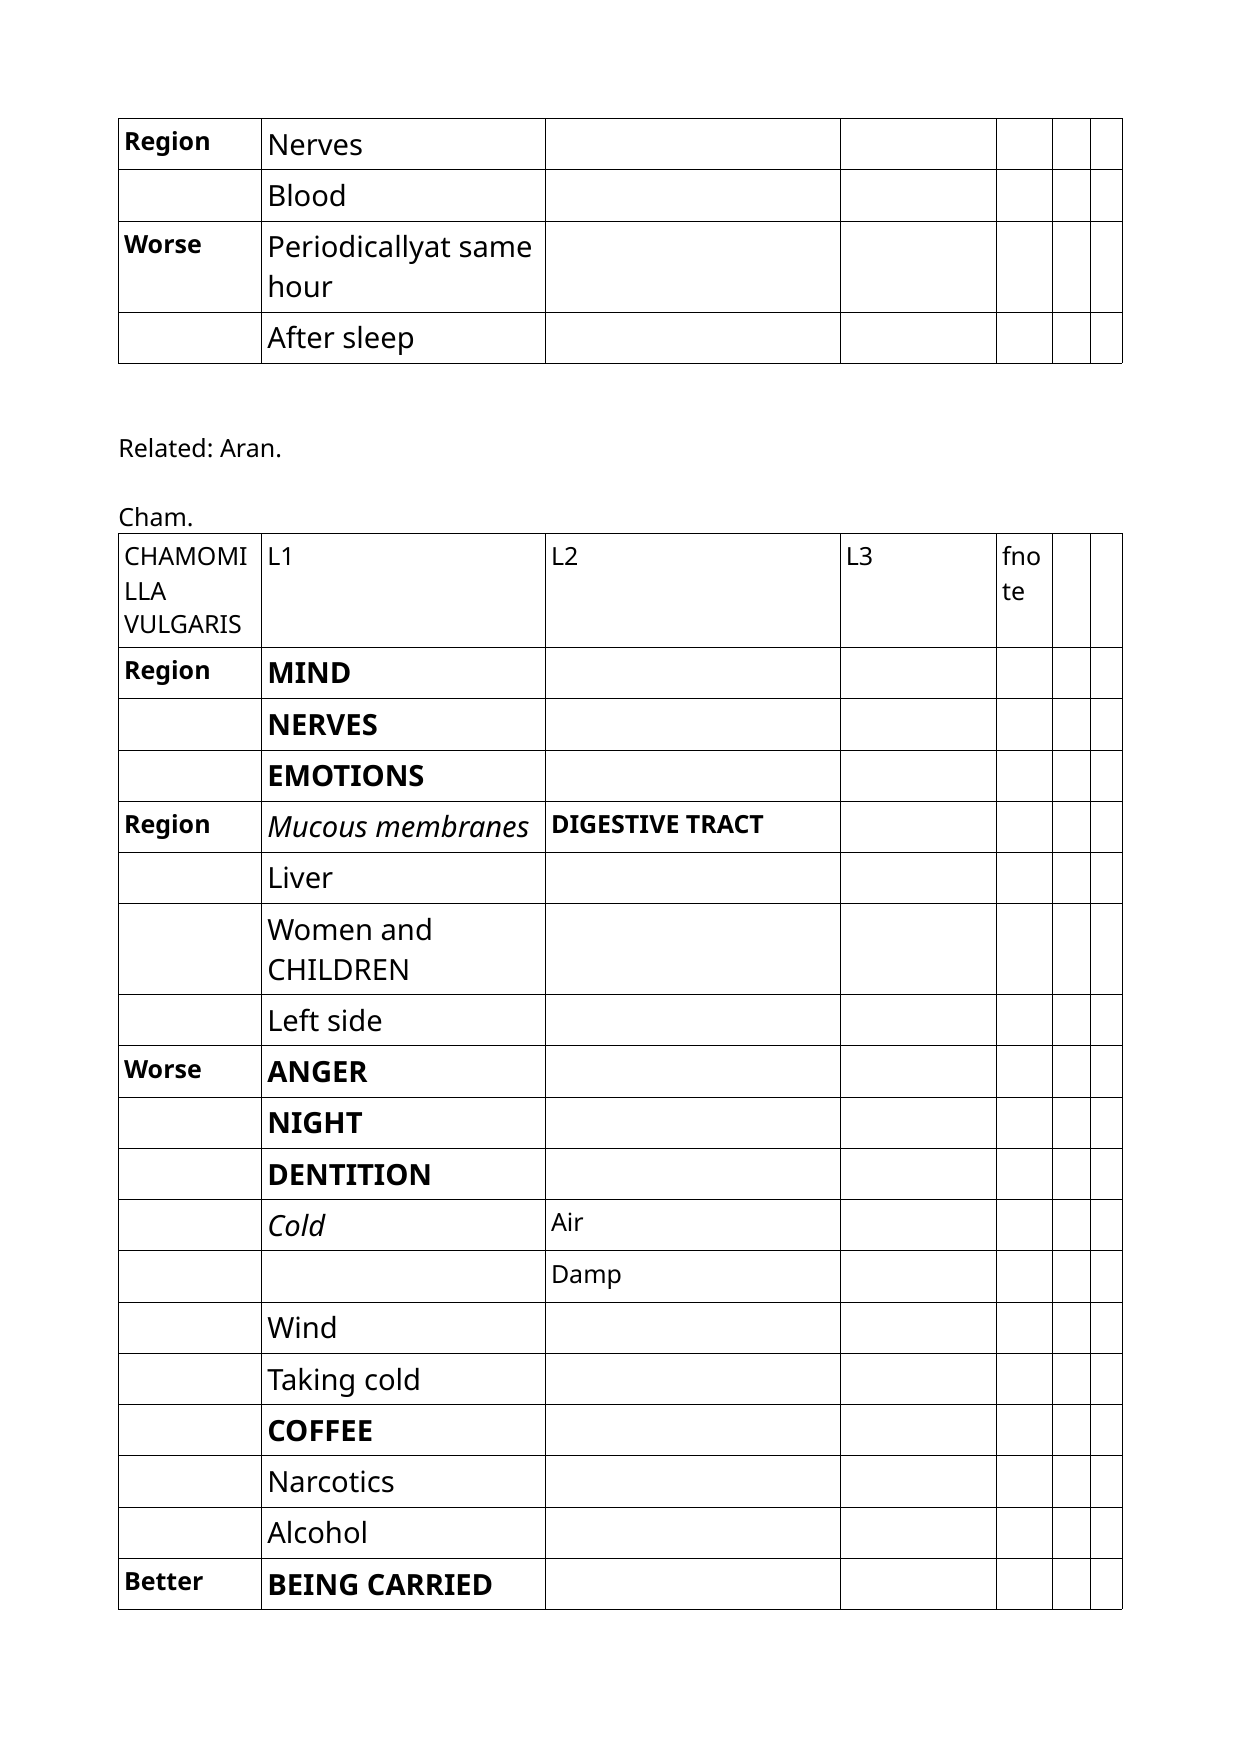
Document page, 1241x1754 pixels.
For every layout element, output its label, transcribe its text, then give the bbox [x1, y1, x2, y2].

table_cell [119, 995, 261, 1045]
table_cell [1053, 853, 1090, 903]
table_cell [1091, 1046, 1122, 1097]
table_cell [119, 1405, 261, 1455]
table_cell [1091, 170, 1122, 221]
table_cell [1091, 313, 1122, 363]
table_cell [997, 802, 1052, 852]
table_cell [119, 170, 261, 221]
table_cell [1091, 1559, 1122, 1609]
table_cell [841, 995, 996, 1045]
table_cell COFFEE [262, 1405, 545, 1455]
table_cell Region [119, 802, 261, 852]
table_cell [841, 802, 996, 852]
table_cell [841, 313, 996, 363]
table_cell [1091, 853, 1122, 903]
text Cham. [118, 499, 1122, 533]
table_cell [546, 313, 840, 363]
table_cell [546, 170, 840, 221]
table_cell [1053, 802, 1090, 852]
table_cell [841, 648, 996, 698]
table_cell Alcohol [262, 1508, 545, 1558]
table_cell [546, 751, 840, 801]
table_cell [546, 1508, 840, 1558]
table_cell [1053, 648, 1090, 698]
table_cell [119, 699, 261, 749]
table_header L2 [546, 534, 840, 647]
table_cell [1053, 1405, 1090, 1455]
table_cell Air [546, 1200, 840, 1250]
table_cell [546, 1456, 840, 1507]
table_cell [997, 119, 1052, 169]
table_cell [1091, 648, 1122, 698]
table_cell Nerves [262, 119, 545, 169]
table_header L1 [262, 534, 545, 647]
table_cell [997, 853, 1052, 903]
table_cell [1091, 1098, 1122, 1148]
table_cell [1091, 222, 1122, 312]
table_cell BEING CARRIED [262, 1559, 545, 1609]
table_header [1091, 534, 1122, 647]
table_cell Cold [262, 1200, 545, 1250]
table_cell [1053, 699, 1090, 749]
table_cell [841, 1559, 996, 1609]
table_cell [1091, 1456, 1122, 1507]
table_cell [546, 904, 840, 994]
table_cell Worse [119, 1046, 261, 1097]
table_cell [1091, 1405, 1122, 1455]
table_cell [997, 1303, 1052, 1353]
table_cell [1053, 1149, 1090, 1199]
table_cell [841, 1046, 996, 1097]
table_cell [546, 853, 840, 903]
table_cell [997, 1354, 1052, 1404]
table_cell [1053, 313, 1090, 363]
table_cell [119, 1508, 261, 1558]
table_cell [1091, 1508, 1122, 1558]
table_cell [546, 1303, 840, 1353]
table_cell [841, 699, 996, 749]
table_cell [997, 699, 1052, 749]
table_cell NIGHT [262, 1098, 545, 1148]
table_cell [841, 853, 996, 903]
table_cell [1091, 904, 1122, 994]
table_cell Mucous membranes [262, 802, 545, 852]
table_cell [1053, 1251, 1090, 1302]
table_cell Wind [262, 1303, 545, 1353]
table_cell [119, 904, 261, 994]
table_cell [1091, 1251, 1122, 1302]
table_cell [1091, 995, 1122, 1045]
table_cell Region [119, 119, 261, 169]
table_cell [997, 1405, 1052, 1455]
table_cell [997, 222, 1052, 312]
table_cell [1091, 1354, 1122, 1404]
table_cell [997, 1456, 1052, 1507]
table_cell [841, 170, 996, 221]
table_cell [1053, 1559, 1090, 1609]
table_cell [546, 1405, 840, 1455]
table_cell [262, 1251, 545, 1302]
table_cell EMOTIONS [262, 751, 545, 801]
table_cell [841, 1098, 996, 1148]
table_cell [1053, 904, 1090, 994]
table_cell [1053, 1508, 1090, 1558]
table_cell [1091, 751, 1122, 801]
table_cell MIND [262, 648, 545, 698]
table_cell [546, 1046, 840, 1097]
table_cell [119, 1149, 261, 1199]
table_cell [546, 1559, 840, 1609]
table_header L3 [841, 534, 996, 647]
table_cell [997, 1046, 1052, 1097]
table_cell [1053, 170, 1090, 221]
table_cell [1053, 1354, 1090, 1404]
table_cell [841, 1200, 996, 1250]
table_cell [1053, 1098, 1090, 1148]
table_cell [997, 904, 1052, 994]
table_cell [119, 1303, 261, 1353]
table_cell [997, 1251, 1052, 1302]
table_cell [546, 119, 840, 169]
table_cell [841, 119, 996, 169]
table_cell DENTITION [262, 1149, 545, 1199]
table_cell [997, 1149, 1052, 1199]
table_cell Left side [262, 995, 545, 1045]
text Related: Aran. [118, 431, 1122, 465]
table_cell [1053, 1200, 1090, 1250]
table_cell [841, 1251, 996, 1302]
table_cell [119, 1098, 261, 1148]
table_cell [997, 313, 1052, 363]
table_cell [841, 1149, 996, 1199]
table_cell [841, 222, 996, 312]
table_cell [1053, 119, 1090, 169]
table_cell [997, 648, 1052, 698]
table_cell [1053, 1456, 1090, 1507]
table_cell [997, 170, 1052, 221]
table_cell [119, 1354, 261, 1404]
table_cell Women and CHILDREN [262, 904, 545, 994]
table_cell [841, 1508, 996, 1558]
table_cell NERVES [262, 699, 545, 749]
table_cell [1053, 995, 1090, 1045]
table_cell [1091, 119, 1122, 169]
table_cell [119, 1456, 261, 1507]
table_cell After sleep [262, 313, 545, 363]
table_cell [1053, 1303, 1090, 1353]
table_cell DIGESTIVE TRACT [546, 802, 840, 852]
table_cell [997, 1098, 1052, 1148]
table_cell Damp [546, 1251, 840, 1302]
table_cell Narcotics [262, 1456, 545, 1507]
table_cell [1091, 1149, 1122, 1199]
table_header [1053, 534, 1090, 647]
table_cell [546, 1354, 840, 1404]
table_cell Worse [119, 222, 261, 312]
table_cell [841, 1303, 996, 1353]
table_cell [997, 1508, 1052, 1558]
table_cell [1053, 1046, 1090, 1097]
table_cell Better [119, 1559, 261, 1609]
table_cell [841, 1405, 996, 1455]
table_cell [997, 1200, 1052, 1250]
table_cell Liver [262, 853, 545, 903]
table_cell Blood [262, 170, 545, 221]
table_cell [1091, 1303, 1122, 1353]
table_cell [841, 1354, 996, 1404]
table_cell [841, 751, 996, 801]
table_cell [119, 1251, 261, 1302]
table_cell [119, 313, 261, 363]
table_cell [546, 1149, 840, 1199]
table_cell [997, 995, 1052, 1045]
table_cell [546, 648, 840, 698]
table_cell Region [119, 648, 261, 698]
table_cell [1053, 222, 1090, 312]
table_cell [1091, 699, 1122, 749]
table_cell [119, 1200, 261, 1250]
table_cell [546, 1098, 840, 1148]
table_header fnote [997, 534, 1052, 647]
table_cell [119, 751, 261, 801]
table_cell [1091, 1200, 1122, 1250]
table_cell [546, 699, 840, 749]
table_cell [997, 751, 1052, 801]
table_cell [841, 1456, 996, 1507]
table_cell [119, 853, 261, 903]
table_cell [546, 995, 840, 1045]
table_cell [997, 1559, 1052, 1609]
table_cell Periodicallyat same hour [262, 222, 545, 312]
table_cell Taking cold [262, 1354, 545, 1404]
table_cell ANGER [262, 1046, 545, 1097]
table_header CHAMOMILLA VULGARIS [119, 534, 261, 647]
table_cell [1091, 802, 1122, 852]
table_cell [841, 904, 996, 994]
table_cell [546, 222, 840, 312]
table_cell [1053, 751, 1090, 801]
